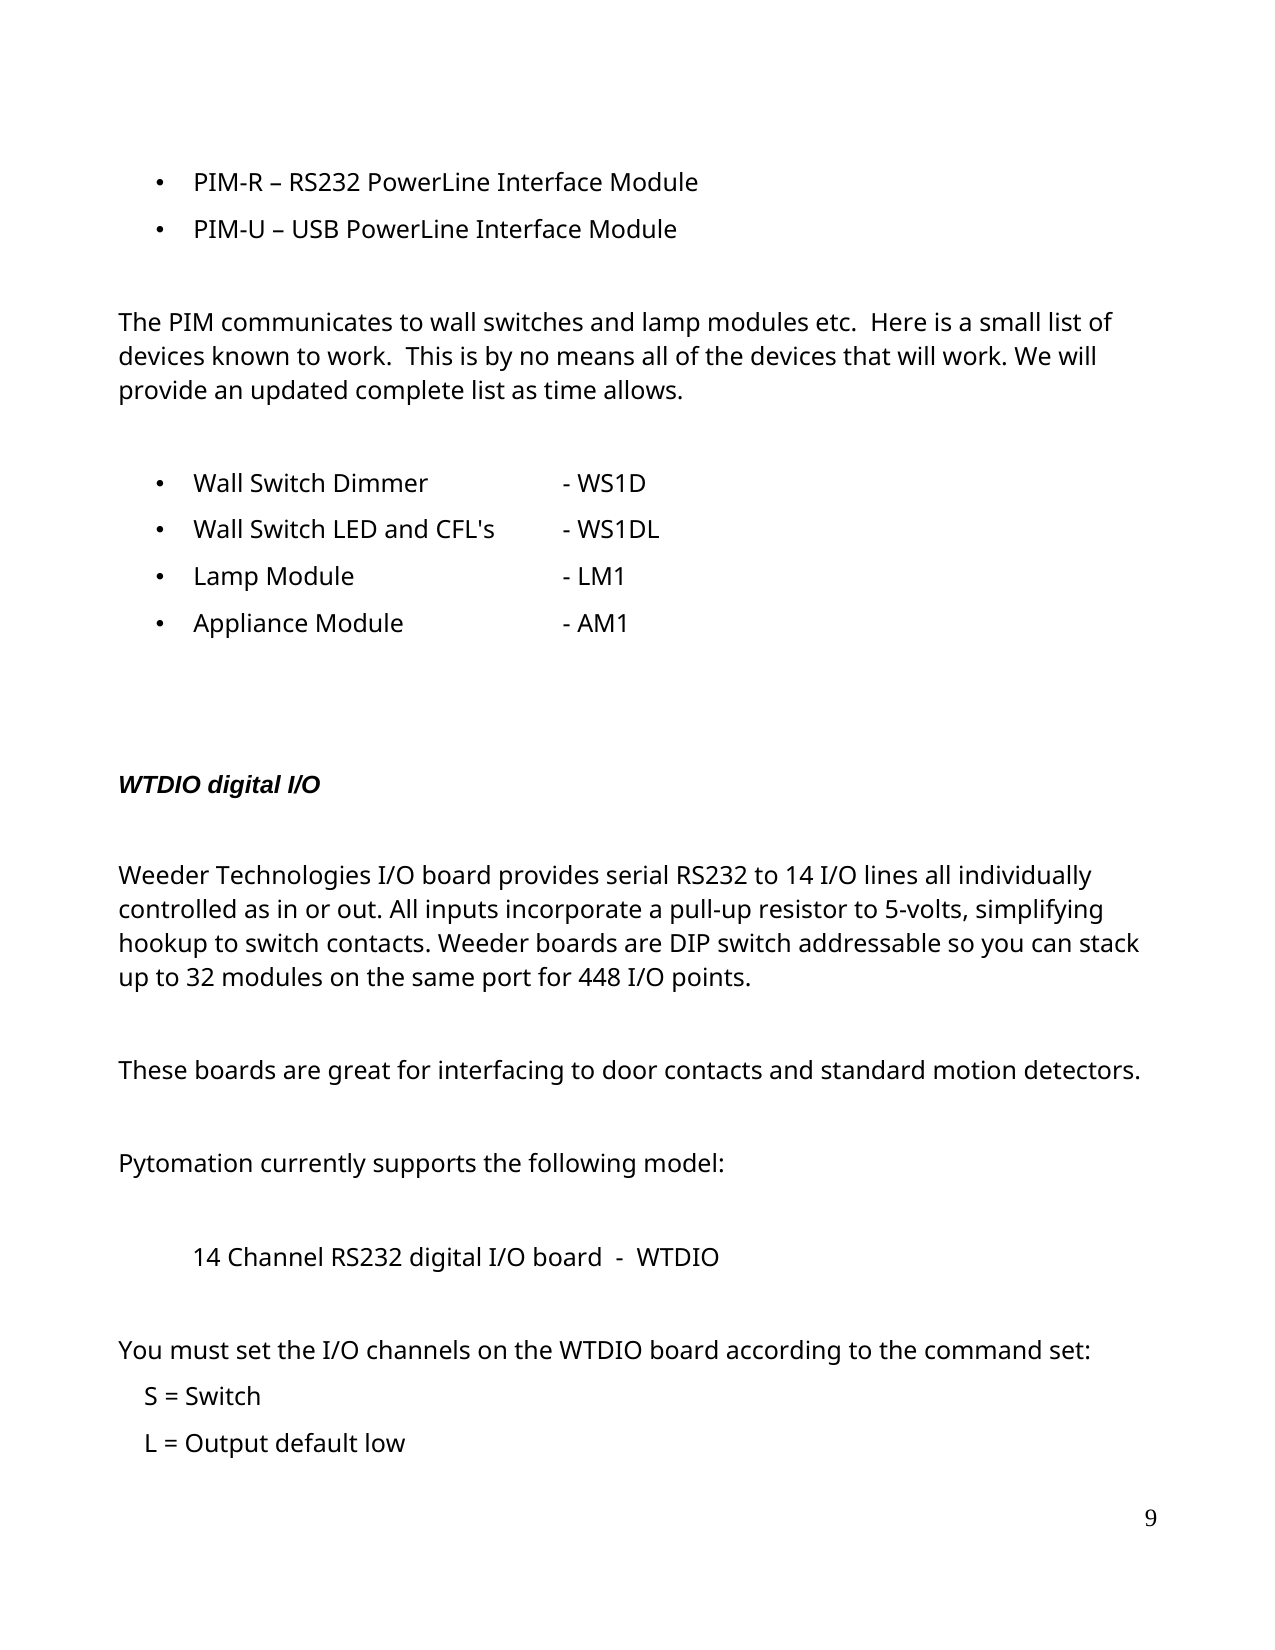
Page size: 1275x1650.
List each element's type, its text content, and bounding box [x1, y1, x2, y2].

subtitle WTDIO digital I/O [118, 770, 1157, 798]
list Appliance Module - AM1 [156, 605, 1157, 639]
text L = Output default low [118, 1425, 1157, 1459]
list PIM-R – RS232 PowerLine Interface Module [156, 165, 1157, 199]
list Wall Switch LED and CFL's - WS1DL [156, 512, 1157, 546]
text Pytomation currently supports the following model: [118, 1146, 1157, 1180]
list Lamp Module - LM1 [156, 559, 1157, 593]
text S = Switch [118, 1379, 1157, 1413]
text 14 Channel RS232 digital I/O board - WTDIO [118, 1239, 1157, 1273]
text These boards are great for interfacing to door contacts and standard motion detectors. [118, 1053, 1157, 1087]
text The PIM communicates to wall switches and lamp modules etc. Here is a small list of devices known to work. This is by no means all of the devices that will work. We will provide an updated complete list as time allows. [118, 304, 1157, 407]
list PIM-U – USB PowerLine Interface Module [156, 211, 1157, 245]
text You must set the I/O channels on the WTDIO board according to the command set: [118, 1332, 1157, 1366]
list Wall Switch Dimmer - WS1D [156, 466, 1157, 500]
text Weeder Technologies I/O board provides serial RS232 to 14 I/O lines all individually controlled as in or out. All inputs incorporate a pull-up resistor to 5-volts, simplifying hookup to switch contacts. Weeder boards are DIP switch addressable so you can stack up to 32 modules on the same port for 448 I/O points. [118, 858, 1157, 994]
